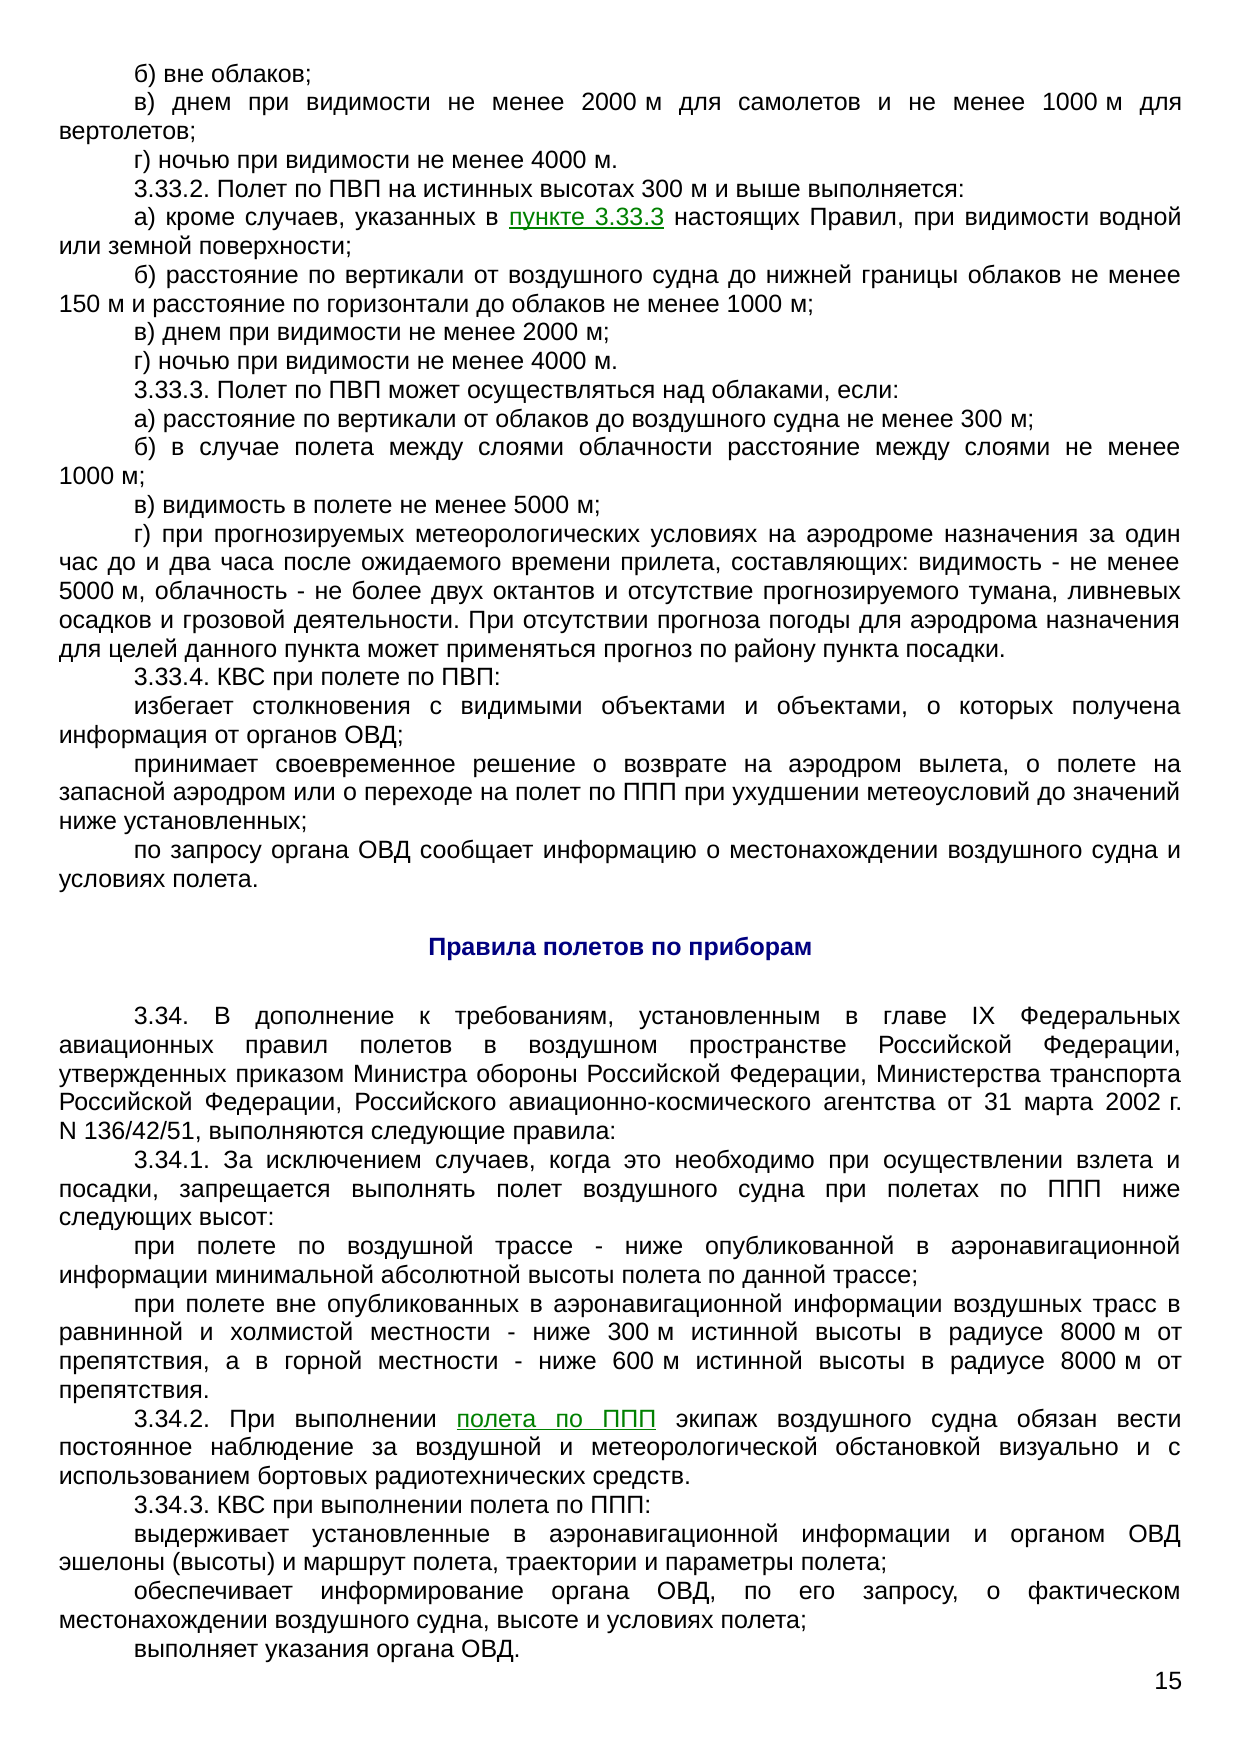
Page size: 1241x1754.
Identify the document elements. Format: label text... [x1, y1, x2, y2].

text обеспечивает информирование органа ОВД, по его запросу, о фактическом местонахождении воздушного судна, высоте и условиях полета; [58, 1576, 1182, 1633]
text а) расстояние по вертикали от облаков до воздушного судна не менее 300 м; [58, 403, 1182, 432]
text в) видимость в полете не менее 5000 м; [58, 490, 1182, 518]
text г) ночью при видимости не менее 4000 м. [58, 346, 1182, 375]
text при полете по воздушной трассе - ниже опубликованной в аэронавигационной информации минимальной абсолютной высоты полета по данной трассе; [58, 1231, 1182, 1288]
text при полете вне опубликованных в аэронавигационной информации воздушных трасс в равнинной и холмистой местности - ниже 300 м истинной высоты в радиусе 8000 м от препятствия, а в горной местности - ниже 600 м истинной высоты в радиусе 8000 м от препятствия. [58, 1288, 1182, 1403]
text а) кроме случаев, указанных в пункте 3.33.3 настоящих Правил, при видимости водной или земной поверхности; [58, 202, 1182, 260]
text 3.33.4. КВС при полете по ПВП: [58, 662, 1182, 691]
text г) при прогнозируемых метеорологических условиях на аэродроме назначения за один час до и два часа после ожидаемого времени прилета, составляющих: видимость - не менее 5000 м, облачность - не более двух октантов и отсутствие прогнозируемого тумана, ливневых осадков и грозовой деятельности. При отсутствии прогноза погоды для аэродрома назначения для целей данного пункта может применяться прогноз по району пункта посадки. [58, 518, 1182, 662]
text г) ночью при видимости не менее 4000 м. [58, 145, 1182, 173]
text б) в случае полета между слоями облачности расстояние между слоями не менее 1000 м; [58, 432, 1182, 490]
subtitle Правила полетов по приборам [58, 932, 1182, 961]
text выполняет указания органа ОВД. [58, 1633, 1182, 1662]
text выдерживает установленные в аэронавигационной информации и органом ОВД эшелоны (высоты) и маршрут полета, траектории и параметры полета; [58, 1518, 1182, 1576]
text 3.34.3. КВС при выполнении полета по ППП: [58, 1490, 1182, 1518]
text избегает столкновения с видимыми объектами и объектами, о которых получена информация от органов ОВД; [58, 691, 1182, 748]
text в) днем при видимости не менее 2000 м для самолетов и не менее 1000 м для вертолетов; [58, 87, 1182, 145]
text 3.34. В дополнение к требованиям, установленным в главе IX Федеральных авиационных правил полетов в воздушном пространстве Российской Федерации, утвержденных приказом Министра обороны Российской Федерации, Министерства транспорта Российской Федерации, Российского авиационно-космического агентства от 31 марта 2002 г. N 136/42/51, выполняются следующие правила: [58, 1001, 1182, 1145]
text 3.34.2. При выполнении полета по ППП экипаж воздушного судна обязан вести постоянное наблюдение за воздушной и метеорологической обстановкой визуально и с использованием бортовых радиотехнических средств. [58, 1403, 1182, 1490]
text б) вне облаков; [58, 58, 1182, 87]
text по запросу органа ОВД сообщает информацию о местонахождении воздушного судна и условиях полета. [58, 835, 1182, 892]
text в) днем при видимости не менее 2000 м; [58, 317, 1182, 346]
text 3.34.1. За исключением случаев, когда это необходимо при осуществлении взлета и посадки, запрещается выполнять полет воздушного судна при полетах по ППП ниже следующих высот: [58, 1145, 1182, 1231]
text 3.33.2. Полет по ПВП на истинных высотах 300 м и выше выполняется: [58, 173, 1182, 202]
text принимает своевременное решение о возврате на аэродром вылета, о полете на запасной аэродром или о переходе на полет по ППП при ухудшении метеоусловий до значений ниже установленных; [58, 748, 1182, 835]
text б) расстояние по вертикали от воздушного судна до нижней границы облаков не менее 150 м и расстояние по горизонтали до облаков не менее 1000 м; [58, 260, 1182, 317]
text 3.33.3. Полет по ПВП может осуществляться над облаками, если: [58, 375, 1182, 403]
